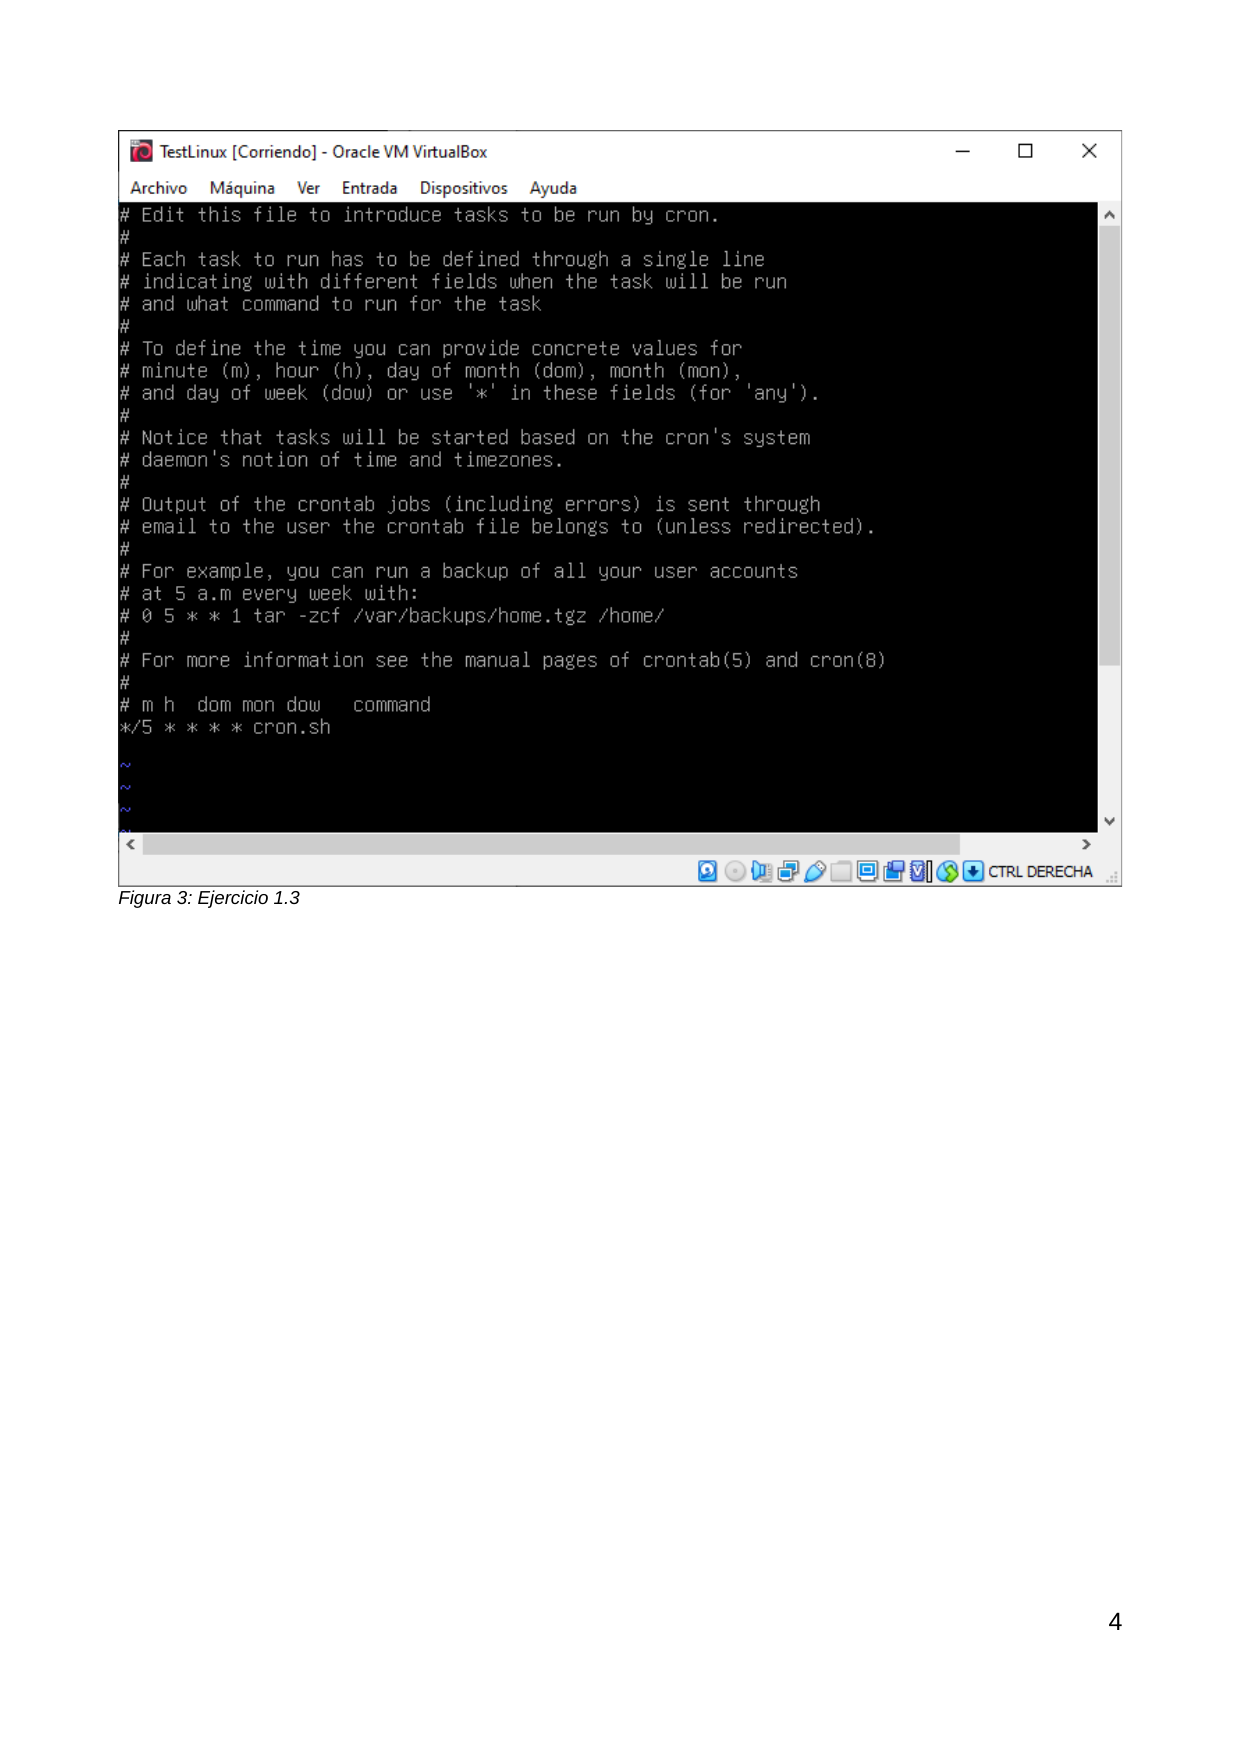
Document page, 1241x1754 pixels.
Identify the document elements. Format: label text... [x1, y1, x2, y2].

text Figura 3: Ejercicio 1.3 [118, 887, 1122, 908]
picture [118, 130, 1123, 887]
